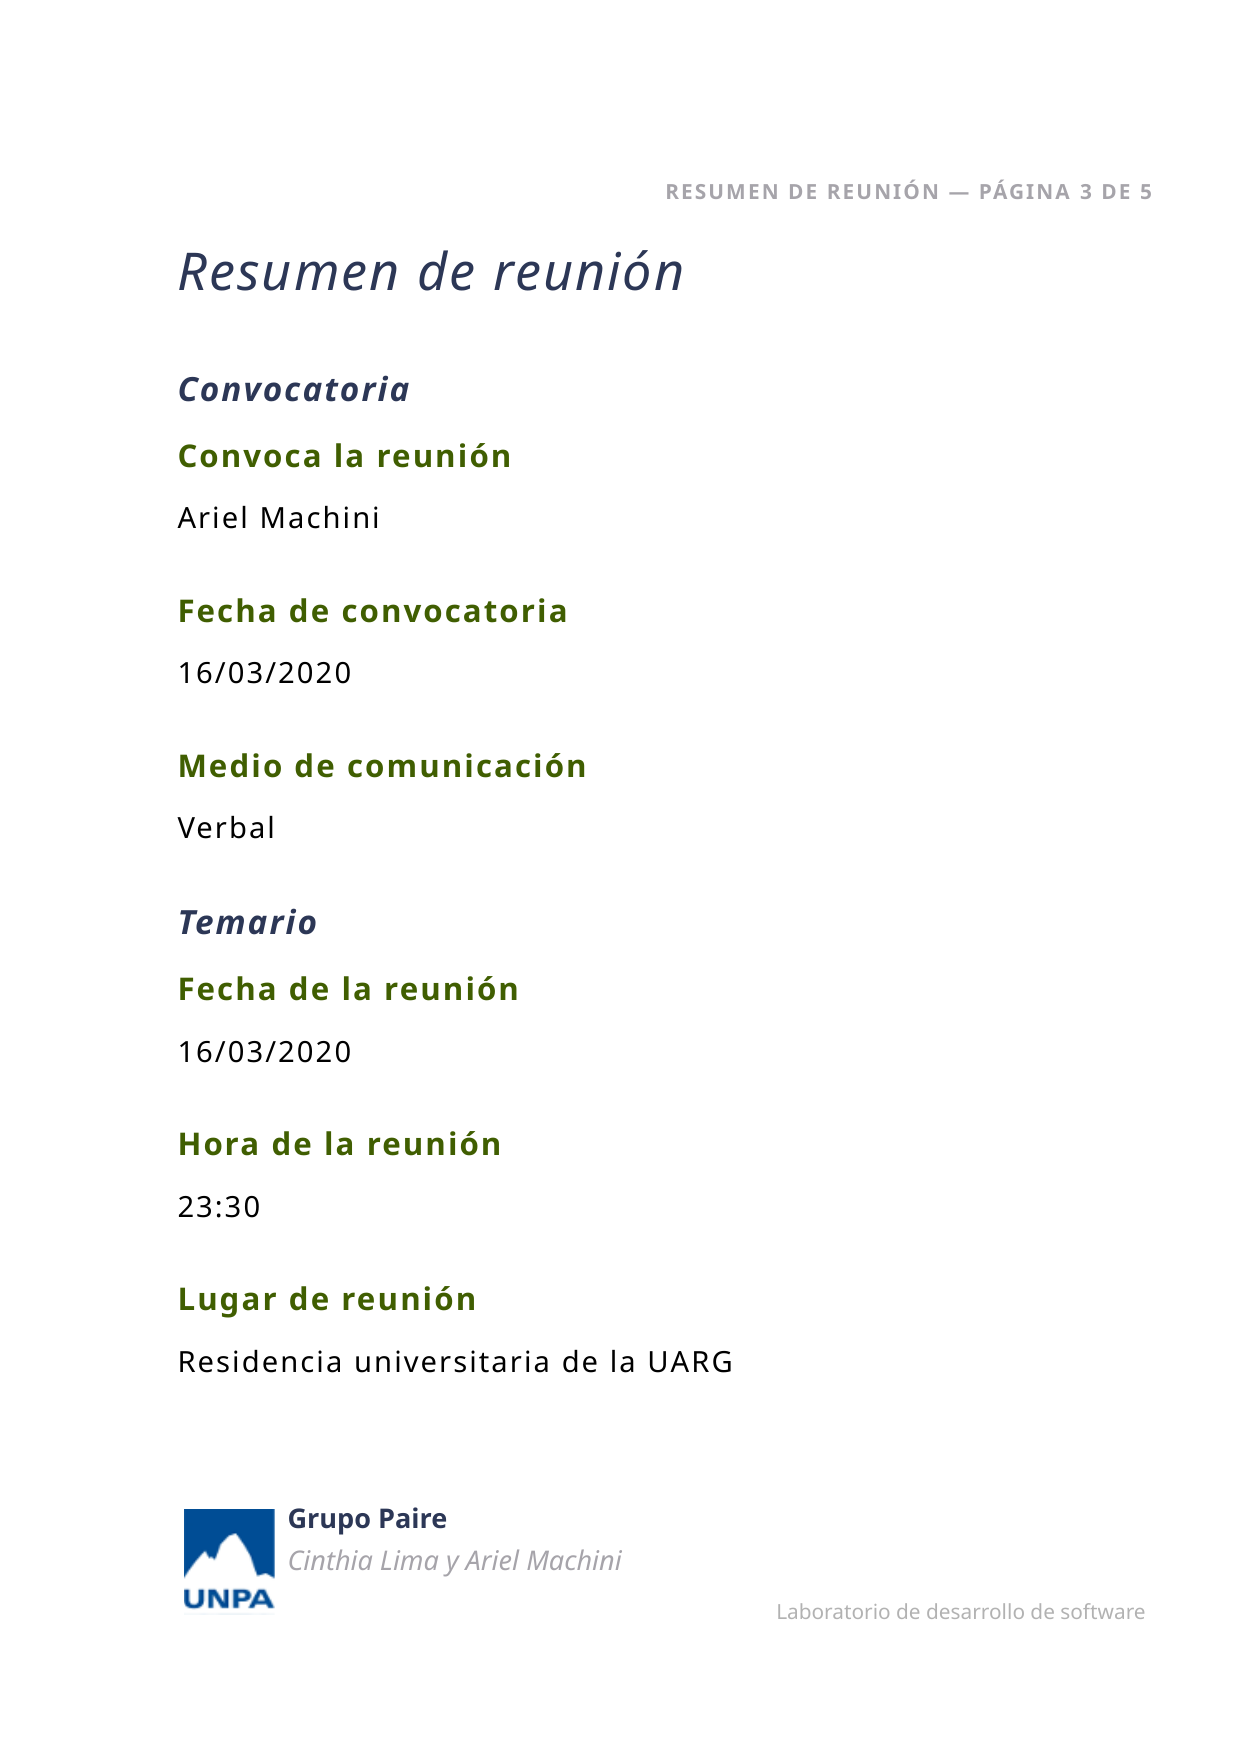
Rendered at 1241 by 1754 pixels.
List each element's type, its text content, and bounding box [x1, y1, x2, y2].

text 23:30 [177, 1186, 1152, 1226]
text Fecha de la reunión [177, 967, 1152, 1010]
text Convocatoria [177, 366, 1152, 411]
text Medio de comunicación [177, 744, 1152, 787]
picture [184, 1509, 275, 1615]
text 16/03/2020 [177, 653, 1152, 692]
text Convoca la reunión [177, 434, 1152, 476]
text Ariel Machini [177, 498, 1152, 537]
text Temario [177, 899, 1152, 944]
text Resumen de reunión [177, 235, 1152, 306]
text Residencia universitaria de la UARG [177, 1341, 1152, 1381]
text 16/03/2020 [177, 1031, 1152, 1071]
text Hora de la reunión [177, 1122, 1152, 1165]
text Verbal [177, 808, 1152, 847]
text Fecha de convocatoria [177, 589, 1152, 631]
text Lugar de reunión [177, 1277, 1152, 1320]
